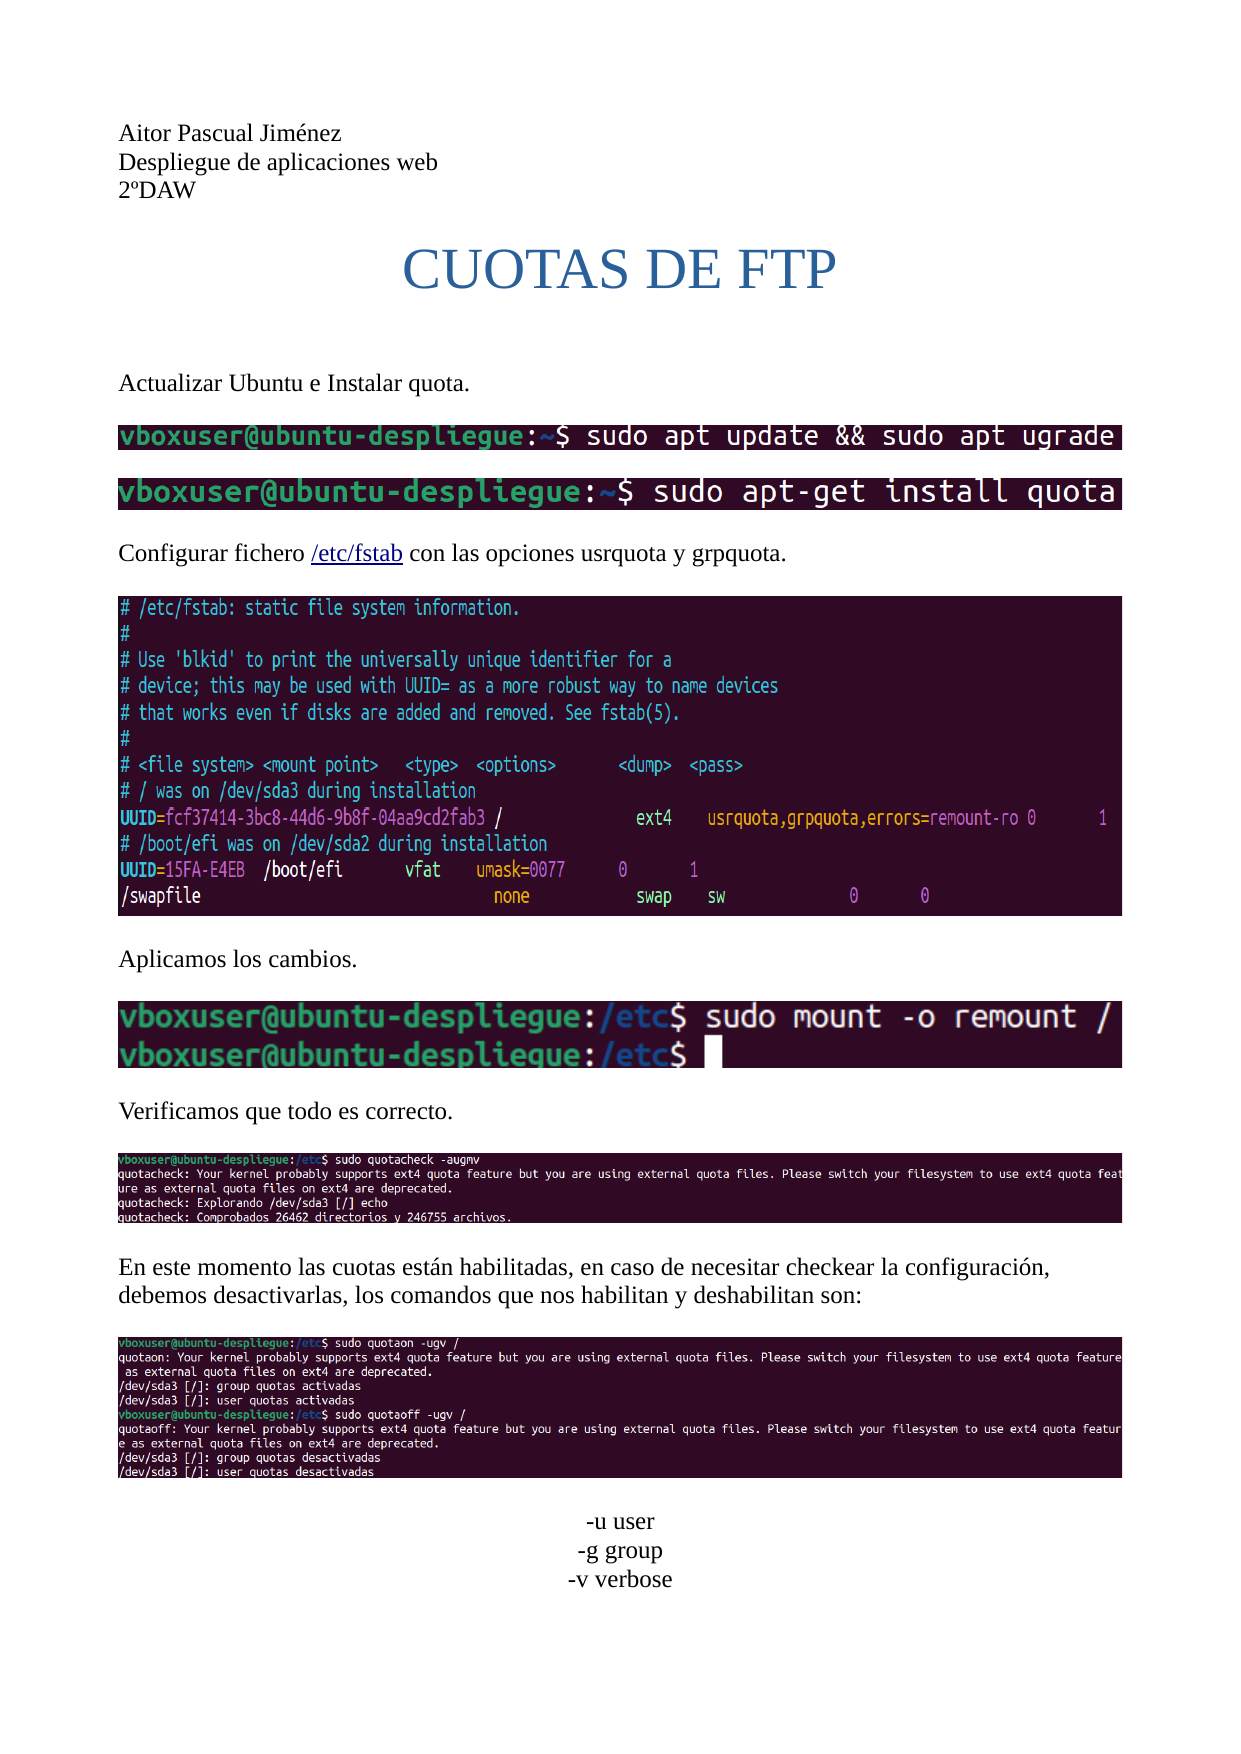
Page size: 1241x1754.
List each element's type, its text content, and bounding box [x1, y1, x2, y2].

picture [118, 1001, 1123, 1068]
picture [118, 1153, 1123, 1223]
picture [118, 425, 1123, 450]
text -v verbose [118, 1564, 1122, 1592]
text CUOTAS DE FTP [118, 234, 1122, 301]
text Aplicamos los cambios. [118, 944, 1122, 973]
text Actualizar Ubuntu e Instalar quota. [118, 368, 1122, 397]
text -u user [118, 1506, 1122, 1535]
text -g group [118, 1535, 1122, 1564]
text Configurar fichero /etc/fstab con las opciones usrquota y grpquota. [118, 538, 1122, 567]
text Verificamos que todo es correcto. [118, 1096, 1122, 1125]
text En este momento las cuotas están habilitadas, en caso de necesitar checkear la configuración, debemos desactivarlas, los comandos que nos habilitan y deshabilitan son: [118, 1252, 1122, 1309]
picture [118, 596, 1123, 916]
picture [118, 1337, 1123, 1478]
picture [118, 478, 1123, 510]
